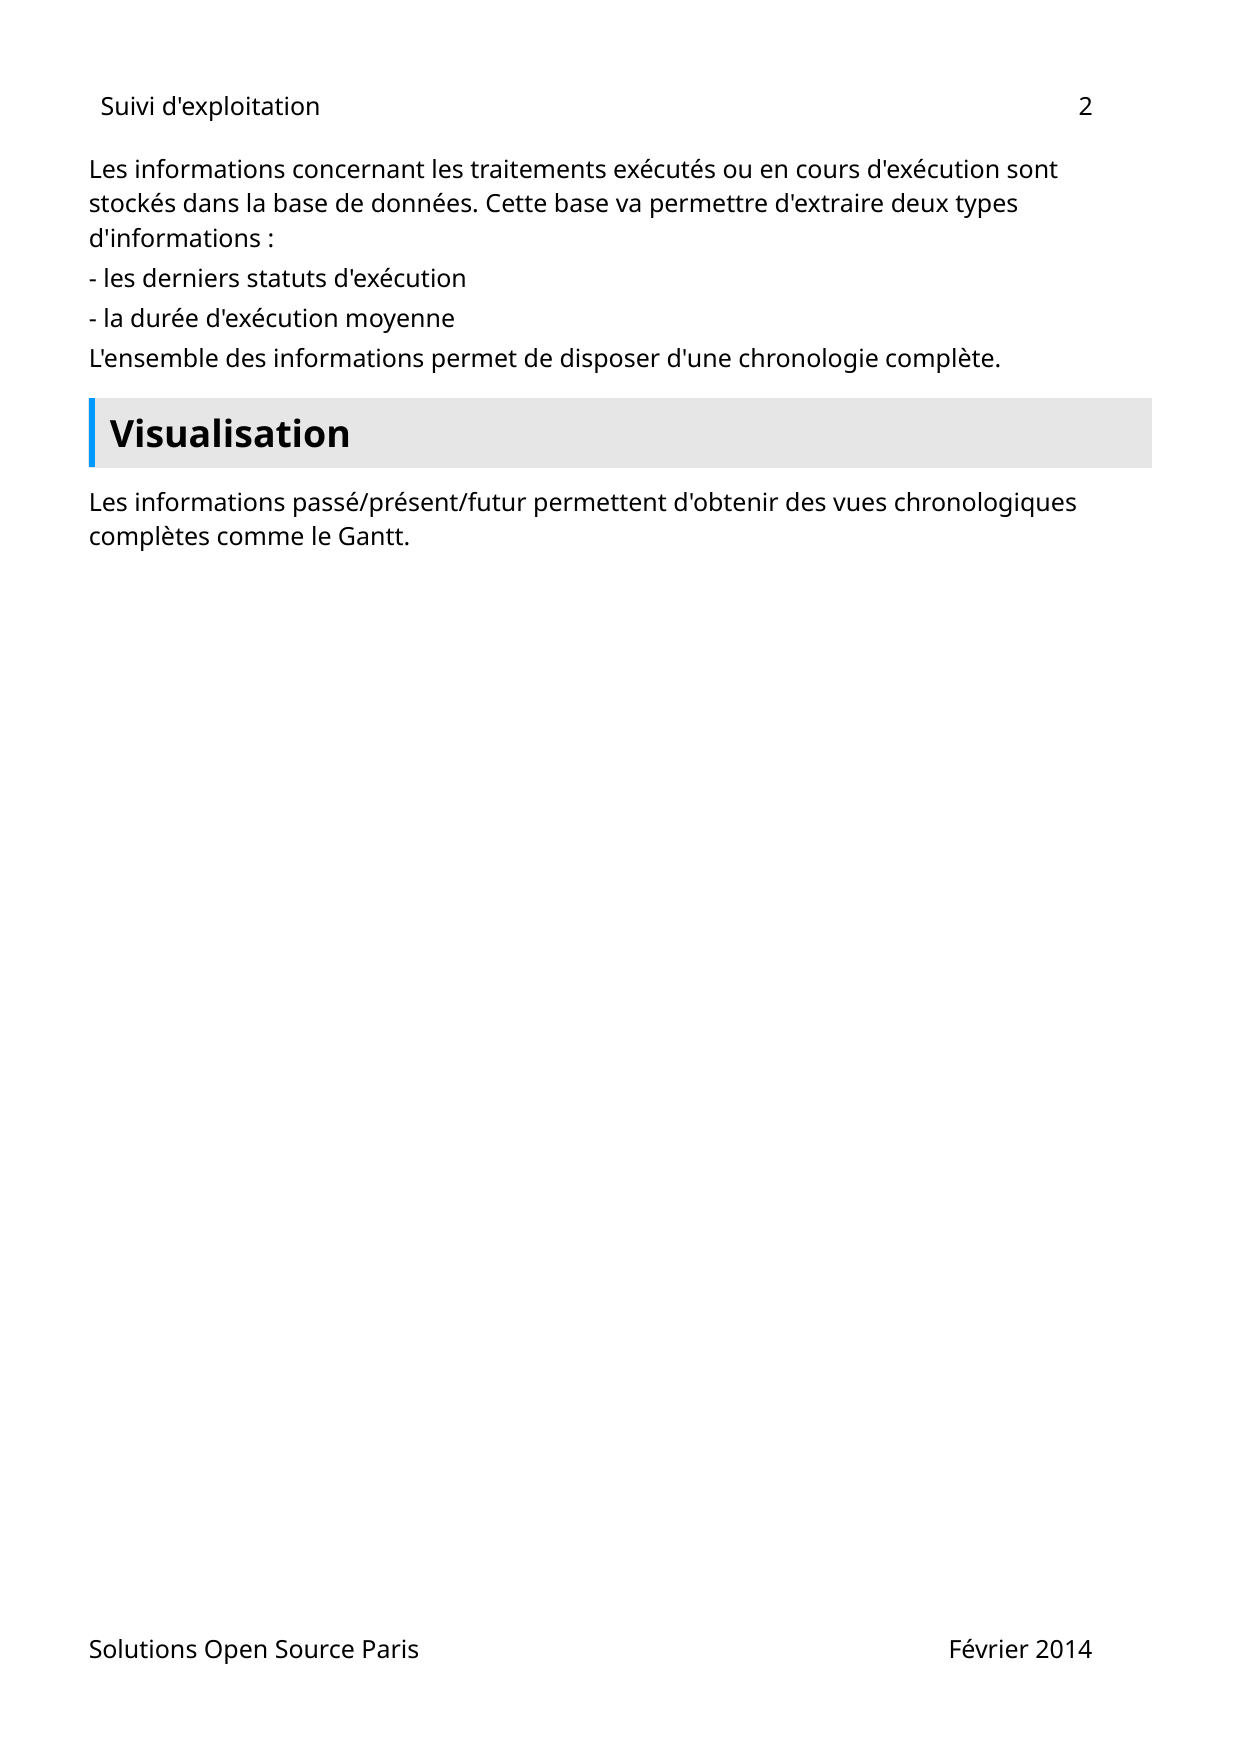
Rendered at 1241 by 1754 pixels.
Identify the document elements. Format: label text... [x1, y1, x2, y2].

text Les informations passé/présent/futur permettent d'obtenir des vues chronologiques complètes comme le Gantt. [88, 484, 1152, 553]
text - la durée d'exécution moyenne [88, 300, 1152, 334]
text - les derniers statuts d'exécution [88, 260, 1152, 294]
subtitle Visualisation [95, 399, 1151, 467]
text Les informations concernant les traitements exécutés ou en cours d'exécution sont stockés dans la base de données. Cette base va permettre d'extraire deux types d'informations : [88, 152, 1152, 254]
text L'ensemble des informations permet de disposer d'une chronologie complète. [88, 340, 1152, 374]
